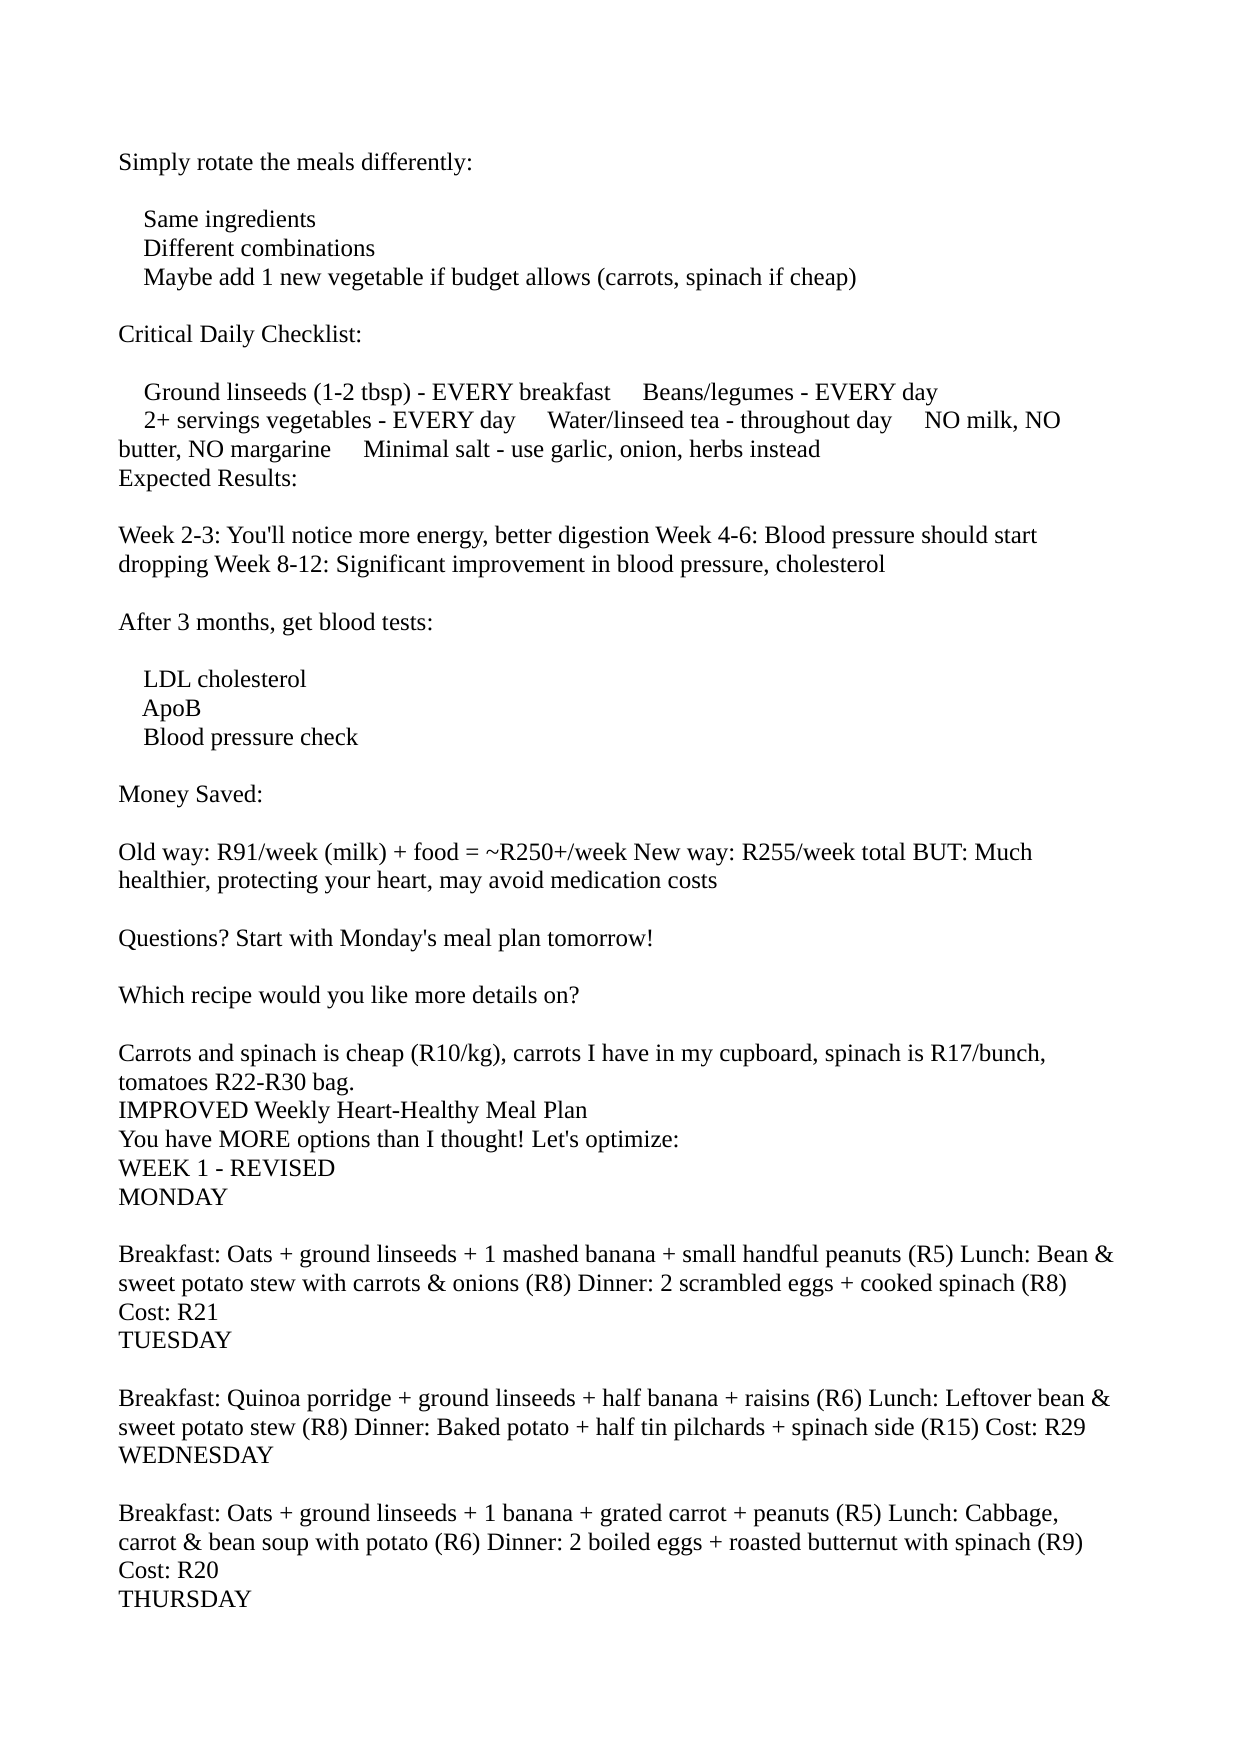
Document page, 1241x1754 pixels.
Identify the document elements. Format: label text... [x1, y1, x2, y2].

text IMPROVED Weekly Heart-Healthy Meal Plan [118, 1096, 1122, 1124]
text ✅ Ground linseeds (1-2 tbsp) - EVERY breakfast ✅ Beans/legumes - EVERY day [118, 377, 1122, 406]
text Carrots and spinach is cheap (R10/kg), carrots I have in my cupboard, spinach is R17/bunch, tomatoes R22-R30 bag. [118, 1038, 1122, 1096]
text Questions? Start with Monday's meal plan tomorrow! [118, 923, 1122, 952]
text Simply rotate the meals differently: [118, 147, 1122, 176]
text Expected Results: [118, 463, 1122, 492]
text Different combinations [118, 233, 1122, 262]
text Maybe add 1 new vegetable if budget allows (carrots, spinach if cheap) [118, 262, 1122, 291]
text WEDNESDAY [118, 1441, 1122, 1469]
text LDL cholesterol [118, 664, 1122, 693]
text Breakfast: Quinoa porridge + ground linseeds + half banana + raisins (R6) Lunch: Leftover bean & sweet potato stew (R8) Dinner: Baked potato + half tin pilchards + spinach side (R15) Cost: R29 [118, 1383, 1122, 1441]
text Week 2-3: You'll notice more energy, better digestion Week 4-6: Blood pressure should start dropping Week 8-12: Significant improvement in blood pressure, cholesterol [118, 521, 1122, 578]
text MONDAY [118, 1182, 1122, 1211]
text Blood pressure check [118, 722, 1122, 751]
text THURSDAY [118, 1584, 1122, 1613]
text You have MORE options than I thought! Let's optimize: [118, 1124, 1122, 1153]
text Critical Daily Checklist: [118, 319, 1122, 348]
text TUESDAY [118, 1326, 1122, 1354]
text After 3 months, get blood tests: [118, 607, 1122, 636]
text Money Saved: [118, 779, 1122, 808]
text Which recipe would you like more details on? [118, 981, 1122, 1009]
text Old way: R91/week (milk) + food = ~R250+/week New way: R255/week total BUT: Much healthier, protecting your heart, may avoid medication costs [118, 837, 1122, 894]
text ApoB [118, 693, 1122, 722]
text Same ingredients [118, 204, 1122, 233]
text WEEK 1 - REVISED [118, 1153, 1122, 1182]
text Breakfast: Oats + ground linseeds + 1 mashed banana + small handful peanuts (R5) Lunch: Bean & sweet potato stew with carrots & onions (R8) Dinner: 2 scrambled eggs + cooked spinach (R8) Cost: R21 [118, 1239, 1122, 1326]
text ✅ 2+ servings vegetables - EVERY day ✅ Water/linseed tea - throughout day ✅ NO milk, NO butter, NO margarine ✅ Minimal salt - use garlic, onion, herbs instead [118, 406, 1122, 463]
text Breakfast: Oats + ground linseeds + 1 banana + grated carrot + peanuts (R5) Lunch: Cabbage, carrot & bean soup with potato (R6) Dinner: 2 boiled eggs + roasted butternut with spinach (R9) Cost: R20 [118, 1498, 1122, 1584]
